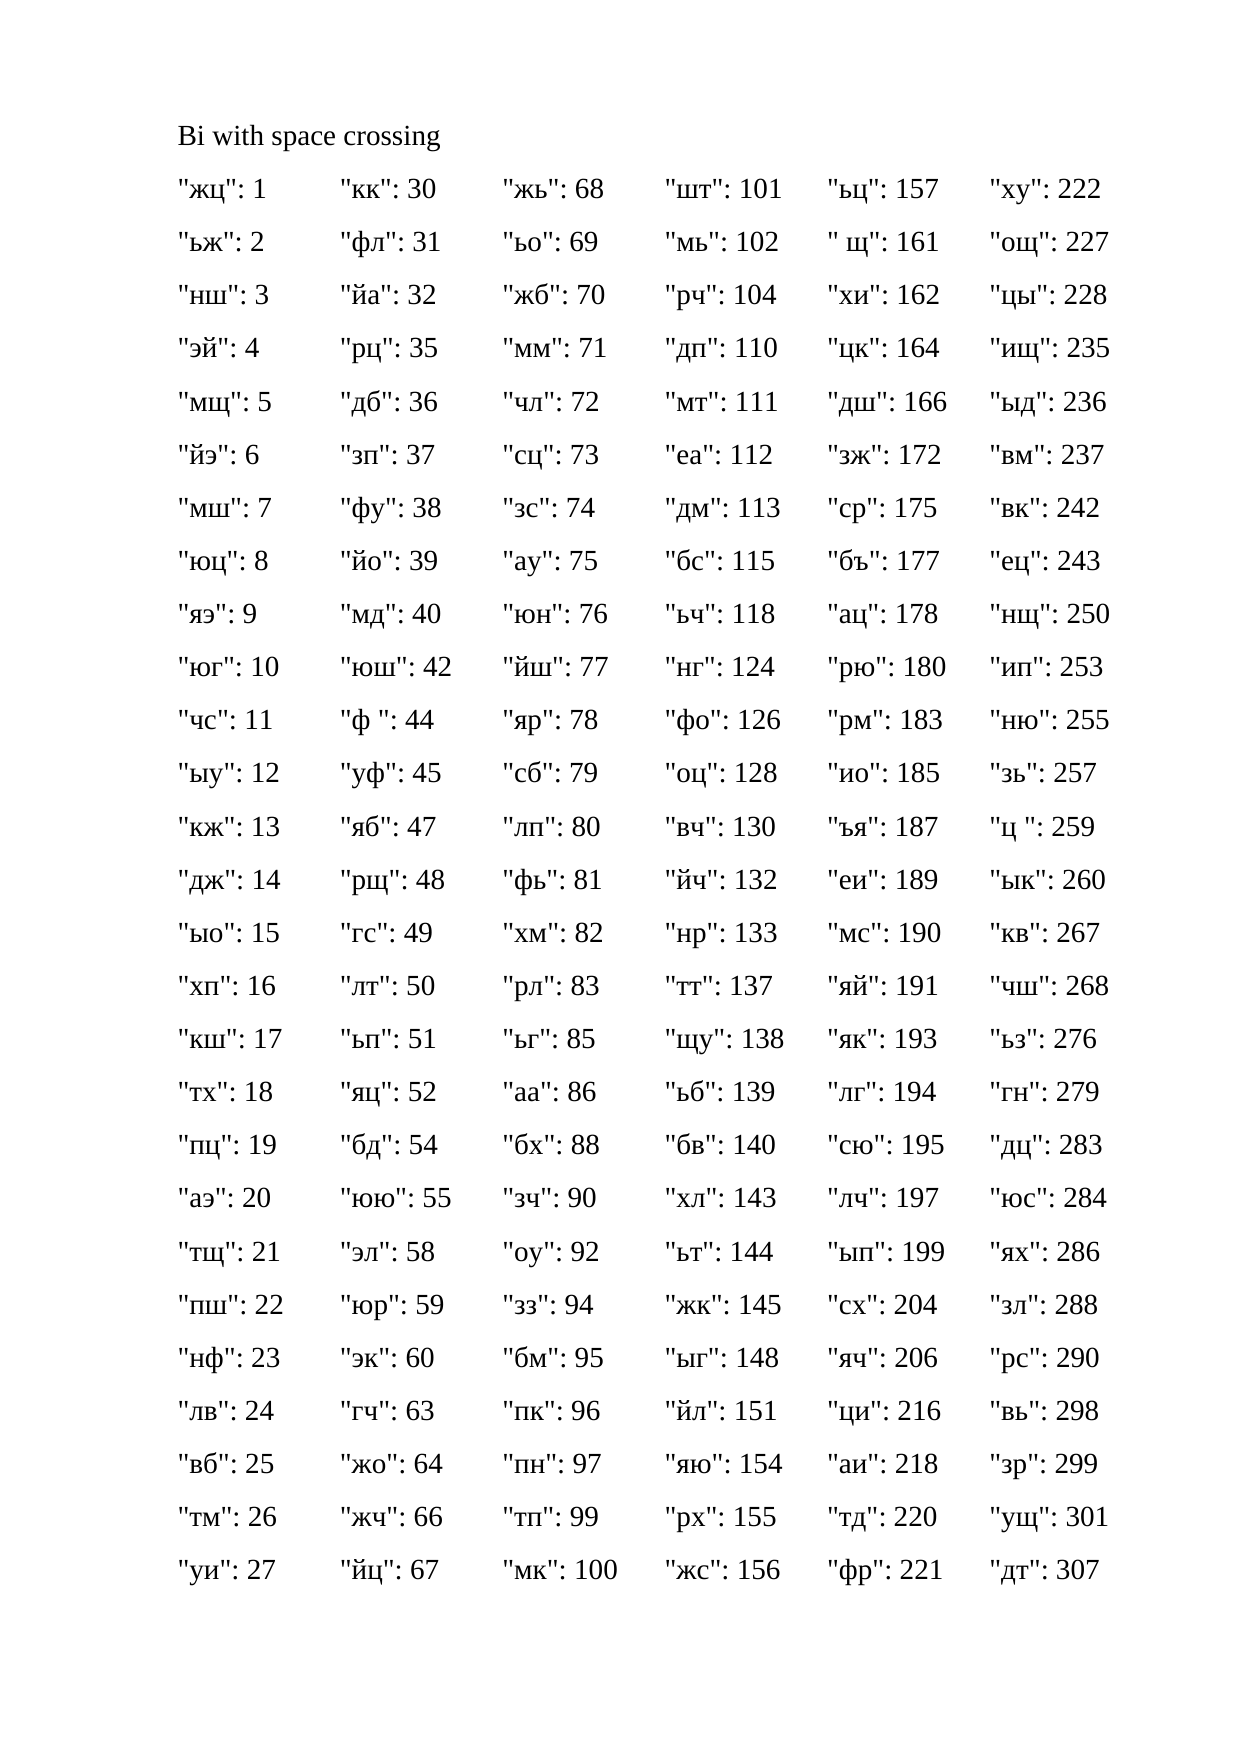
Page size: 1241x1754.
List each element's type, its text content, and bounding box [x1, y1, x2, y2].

text "дц": 283 [989, 1127, 1152, 1161]
text "мш": 7 [177, 490, 339, 523]
text "йэ": 6 [177, 437, 339, 470]
text "жс": 156 [664, 1552, 827, 1586]
text "ню": 255 [989, 702, 1152, 736]
text "ощ": 227 [989, 224, 1152, 258]
text "юс": 284 [989, 1181, 1152, 1214]
text "ыг": 148 [664, 1340, 827, 1373]
text "юг": 10 [177, 649, 339, 683]
text "аи": 218 [827, 1446, 989, 1480]
text "зп": 37 [339, 437, 502, 470]
text "жк": 145 [664, 1287, 827, 1320]
text "дб": 36 [339, 384, 502, 417]
text "чл": 72 [502, 384, 664, 417]
text "ищ": 235 [989, 331, 1152, 364]
text "эл": 58 [339, 1234, 502, 1267]
text "ъя": 187 [827, 809, 989, 842]
text "нф": 23 [177, 1340, 339, 1373]
text "рю": 180 [827, 649, 989, 683]
text "аа": 86 [502, 1074, 664, 1108]
text "зл": 288 [989, 1287, 1152, 1320]
text "пк": 96 [502, 1393, 664, 1427]
text "фь": 81 [502, 862, 664, 895]
text "ьз": 276 [989, 1021, 1152, 1055]
text "оц": 128 [664, 756, 827, 789]
text "рх": 155 [664, 1499, 827, 1533]
text "яб": 47 [339, 809, 502, 842]
text "жо": 64 [339, 1446, 502, 1480]
text "ях": 286 [989, 1234, 1152, 1267]
text "ьт": 144 [664, 1234, 827, 1267]
text "йа": 32 [339, 277, 502, 311]
text "дп": 110 [664, 331, 827, 364]
text "кж": 13 [177, 809, 339, 842]
text "эк": 60 [339, 1340, 502, 1373]
text "зж": 172 [827, 437, 989, 470]
text "еи": 189 [827, 862, 989, 895]
text "вь": 298 [989, 1393, 1152, 1427]
text "сю": 195 [827, 1127, 989, 1161]
text "еа": 112 [664, 437, 827, 470]
text "кк": 30 [339, 171, 502, 205]
text "бх": 88 [502, 1127, 664, 1161]
text "яр": 78 [502, 702, 664, 736]
text "кш": 17 [177, 1021, 339, 1055]
text "эй": 4 [177, 331, 339, 364]
text "йц": 67 [339, 1552, 502, 1586]
text "пш": 22 [177, 1287, 339, 1320]
text "ущ": 301 [989, 1499, 1152, 1533]
text "ау": 75 [502, 543, 664, 577]
text "ац": 178 [827, 596, 989, 630]
text "бъ": 177 [827, 543, 989, 577]
text "уи": 27 [177, 1552, 339, 1586]
text "хл": 143 [664, 1181, 827, 1214]
text "рц": 35 [339, 331, 502, 364]
text "зч": 90 [502, 1181, 664, 1214]
text "сх": 204 [827, 1287, 989, 1320]
text "вч": 130 [664, 809, 827, 842]
text "чс": 11 [177, 702, 339, 736]
text "мк": 100 [502, 1552, 664, 1586]
text "яч": 206 [827, 1340, 989, 1373]
text "йо": 39 [339, 543, 502, 577]
text "пн": 97 [502, 1446, 664, 1480]
text "хм": 82 [502, 915, 664, 948]
text "нр": 133 [664, 915, 827, 948]
text "ср": 175 [827, 490, 989, 523]
text "тт": 137 [664, 968, 827, 1002]
text "рс": 290 [989, 1340, 1152, 1373]
text "дш": 166 [827, 384, 989, 417]
text "мщ": 5 [177, 384, 339, 417]
text "яю": 154 [664, 1446, 827, 1480]
text "уф": 45 [339, 756, 502, 789]
text "нш": 3 [177, 277, 339, 311]
text "сц": 73 [502, 437, 664, 470]
text "мь": 102 [664, 224, 827, 258]
text "лг": 194 [827, 1074, 989, 1108]
text "зс": 74 [502, 490, 664, 523]
text "мс": 190 [827, 915, 989, 948]
text "бд": 54 [339, 1127, 502, 1161]
text "ьч": 118 [664, 596, 827, 630]
text "кв": 267 [989, 915, 1152, 948]
text "лт": 50 [339, 968, 502, 1002]
text "вм": 237 [989, 437, 1152, 470]
text "вк": 242 [989, 490, 1152, 523]
text "чш": 268 [989, 968, 1152, 1002]
text "ф ": 44 [339, 702, 502, 736]
text "юц": 8 [177, 543, 339, 577]
text "юю": 55 [339, 1181, 502, 1214]
text "ип": 253 [989, 649, 1152, 683]
text "ьп": 51 [339, 1021, 502, 1055]
text "рч": 104 [664, 277, 827, 311]
text "сб": 79 [502, 756, 664, 789]
text "хи": 162 [827, 277, 989, 311]
text "рл": 83 [502, 968, 664, 1002]
text "лв": 24 [177, 1393, 339, 1427]
text "жь": 68 [502, 171, 664, 205]
text "дт": 307 [989, 1552, 1152, 1586]
text "фо": 126 [664, 702, 827, 736]
text "жб": 70 [502, 277, 664, 311]
text "рщ": 48 [339, 862, 502, 895]
text "гс": 49 [339, 915, 502, 948]
text "яй": 191 [827, 968, 989, 1002]
text "фу": 38 [339, 490, 502, 523]
text "ьб": 139 [664, 1074, 827, 1108]
text " щ": 161 [827, 224, 989, 258]
text "жц": 1 [177, 171, 339, 205]
text "ьо": 69 [502, 224, 664, 258]
text "зр": 299 [989, 1446, 1152, 1480]
text "щу": 138 [664, 1021, 827, 1055]
text "лп": 80 [502, 809, 664, 842]
text "ып": 199 [827, 1234, 989, 1267]
text "шт": 101 [664, 171, 827, 205]
text "пц": 19 [177, 1127, 339, 1161]
text "зь": 257 [989, 756, 1152, 789]
text "дм": 113 [664, 490, 827, 523]
text "тд": 220 [827, 1499, 989, 1533]
text "ыд": 236 [989, 384, 1152, 417]
text "йл": 151 [664, 1393, 827, 1427]
text "нг": 124 [664, 649, 827, 683]
text Bi with space crossing [177, 118, 1152, 152]
text "вб": 25 [177, 1446, 339, 1480]
text "йш": 77 [502, 649, 664, 683]
text "ц ": 259 [989, 809, 1152, 842]
text "тм": 26 [177, 1499, 339, 1533]
text "дж": 14 [177, 862, 339, 895]
text "нщ": 250 [989, 596, 1152, 630]
text "цк": 164 [827, 331, 989, 364]
text "ьг": 85 [502, 1021, 664, 1055]
text "йч": 132 [664, 862, 827, 895]
text "як": 193 [827, 1021, 989, 1055]
text "гн": 279 [989, 1074, 1152, 1108]
text "зз": 94 [502, 1287, 664, 1320]
text "хп": 16 [177, 968, 339, 1002]
text "аэ": 20 [177, 1181, 339, 1214]
text "тщ": 21 [177, 1234, 339, 1267]
text "рм": 183 [827, 702, 989, 736]
text "яц": 52 [339, 1074, 502, 1108]
text "бс": 115 [664, 543, 827, 577]
text "мт": 111 [664, 384, 827, 417]
text "юн": 76 [502, 596, 664, 630]
text "ыу": 12 [177, 756, 339, 789]
text "тх": 18 [177, 1074, 339, 1108]
text "бв": 140 [664, 1127, 827, 1161]
text "гч": 63 [339, 1393, 502, 1427]
text "юш": 42 [339, 649, 502, 683]
text "фр": 221 [827, 1552, 989, 1586]
text "ху": 222 [989, 171, 1152, 205]
text "цы": 228 [989, 277, 1152, 311]
text "оу": 92 [502, 1234, 664, 1267]
text "ец": 243 [989, 543, 1152, 577]
text "бм": 95 [502, 1340, 664, 1373]
text "яэ": 9 [177, 596, 339, 630]
text "мм": 71 [502, 331, 664, 364]
text "ыо": 15 [177, 915, 339, 948]
text "тп": 99 [502, 1499, 664, 1533]
text "фл": 31 [339, 224, 502, 258]
text "ио": 185 [827, 756, 989, 789]
text "юр": 59 [339, 1287, 502, 1320]
text "лч": 197 [827, 1181, 989, 1214]
text "ьц": 157 [827, 171, 989, 205]
text "жч": 66 [339, 1499, 502, 1533]
text "ци": 216 [827, 1393, 989, 1427]
text "ык": 260 [989, 862, 1152, 895]
text "мд": 40 [339, 596, 502, 630]
text "ьж": 2 [177, 224, 339, 258]
